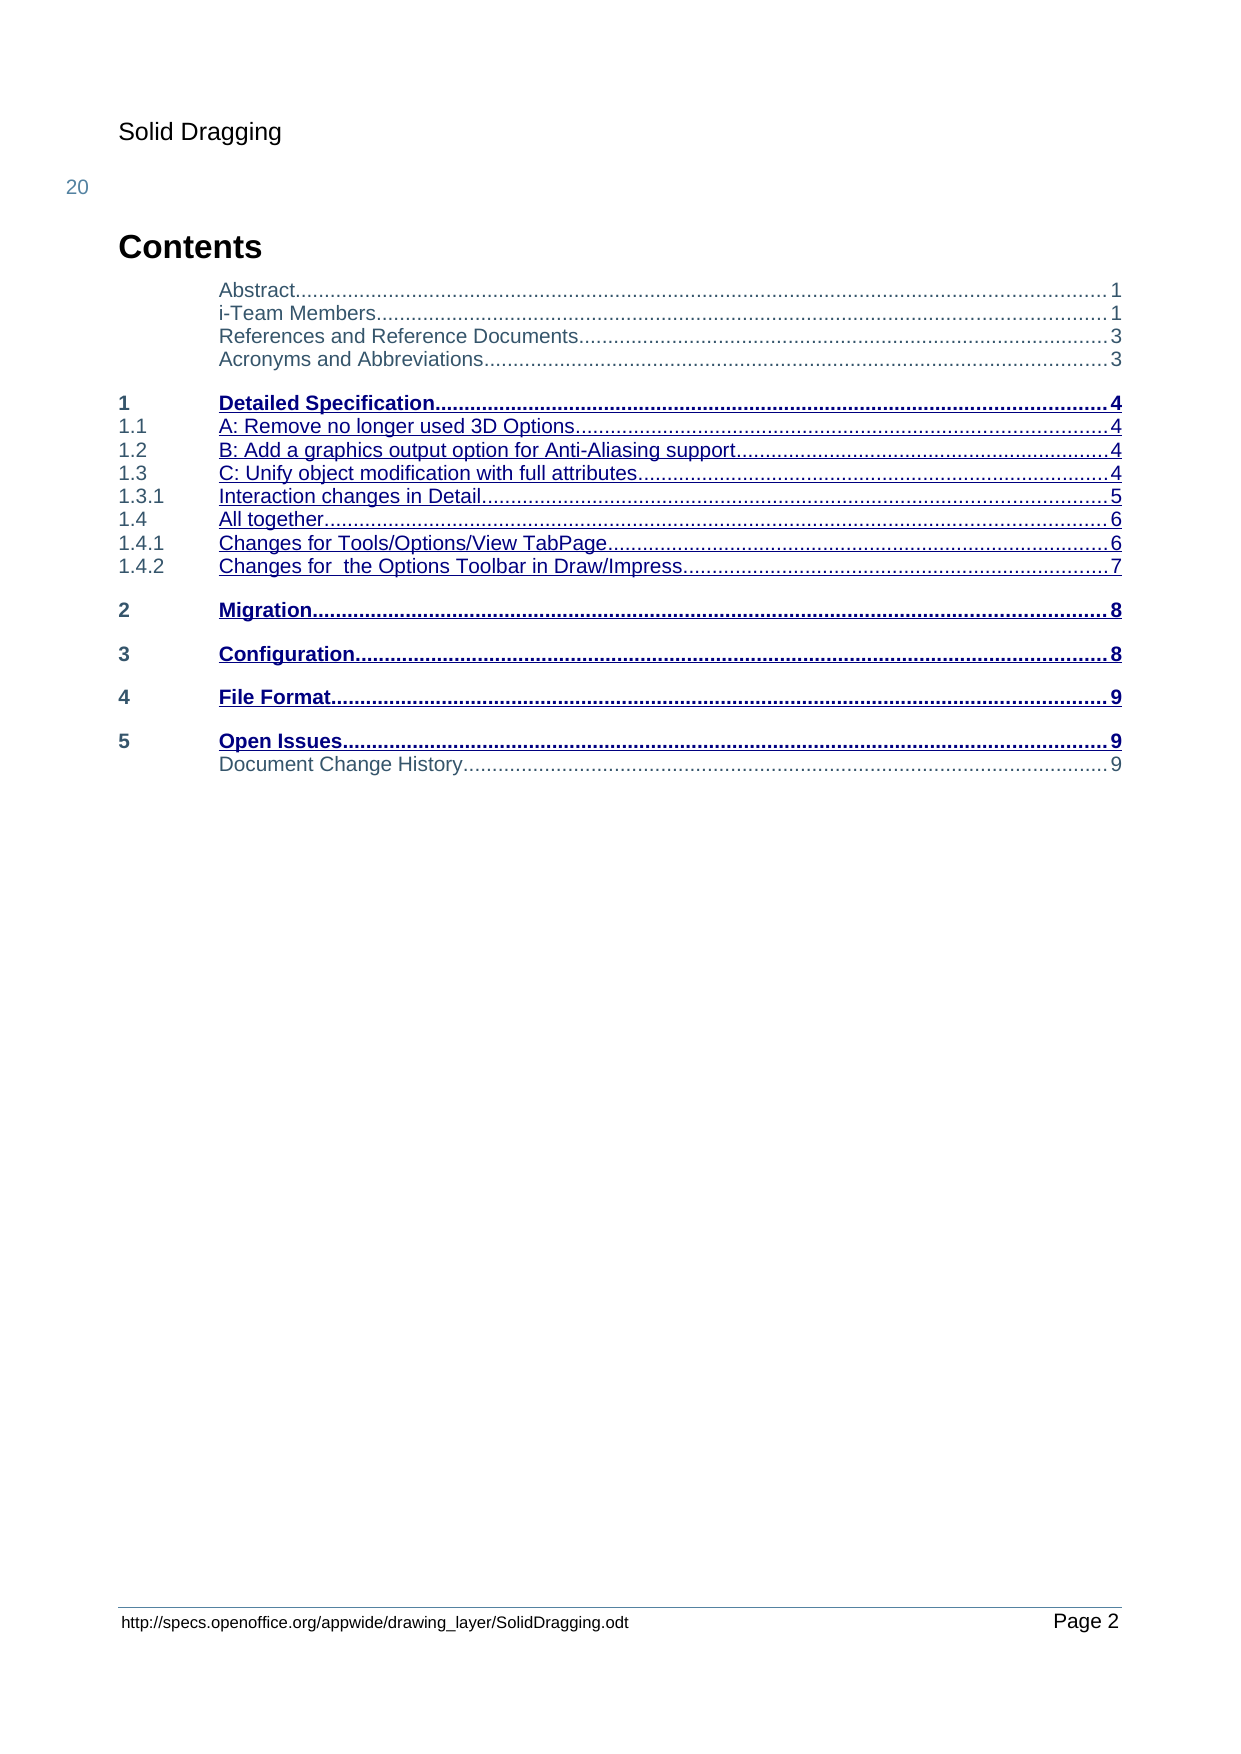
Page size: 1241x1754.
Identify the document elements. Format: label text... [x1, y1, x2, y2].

text 4 File Format 9 [118, 686, 1122, 709]
text 1.3.1 Interaction changes in Detail 5 [118, 485, 1122, 508]
text 1.1 A: Remove no longer used 3D Options 4 [118, 415, 1122, 438]
text 1.2 B: Add a graphics output option for Anti-Aliasing support 4 [118, 438, 1122, 461]
subtitle Contents [118, 228, 1122, 266]
text 1.4 All together 6 [118, 508, 1122, 531]
text 5 Open Issues 9 [118, 730, 1122, 753]
text Acronyms and Abbreviations 3 [118, 348, 1122, 371]
text 1.3 C: Unify object modification with full attributes 4 [118, 461, 1122, 485]
text Abstract 1 [118, 278, 1122, 301]
text 2 Migration 8 [118, 598, 1122, 621]
text 1 Detailed Specification 4 [118, 392, 1122, 415]
text Document Change History 9 [118, 753, 1122, 776]
text 1.4.1 Changes for Tools/Options/View TabPage 6 [118, 531, 1122, 554]
text i-Team Members 1 [118, 301, 1122, 325]
text References and Reference Documents 3 [118, 325, 1122, 348]
text 1.4.2 Changes for the Options Toolbar in Draw/Impress 7 [118, 554, 1122, 578]
text 3 Configuration 8 [118, 642, 1122, 665]
